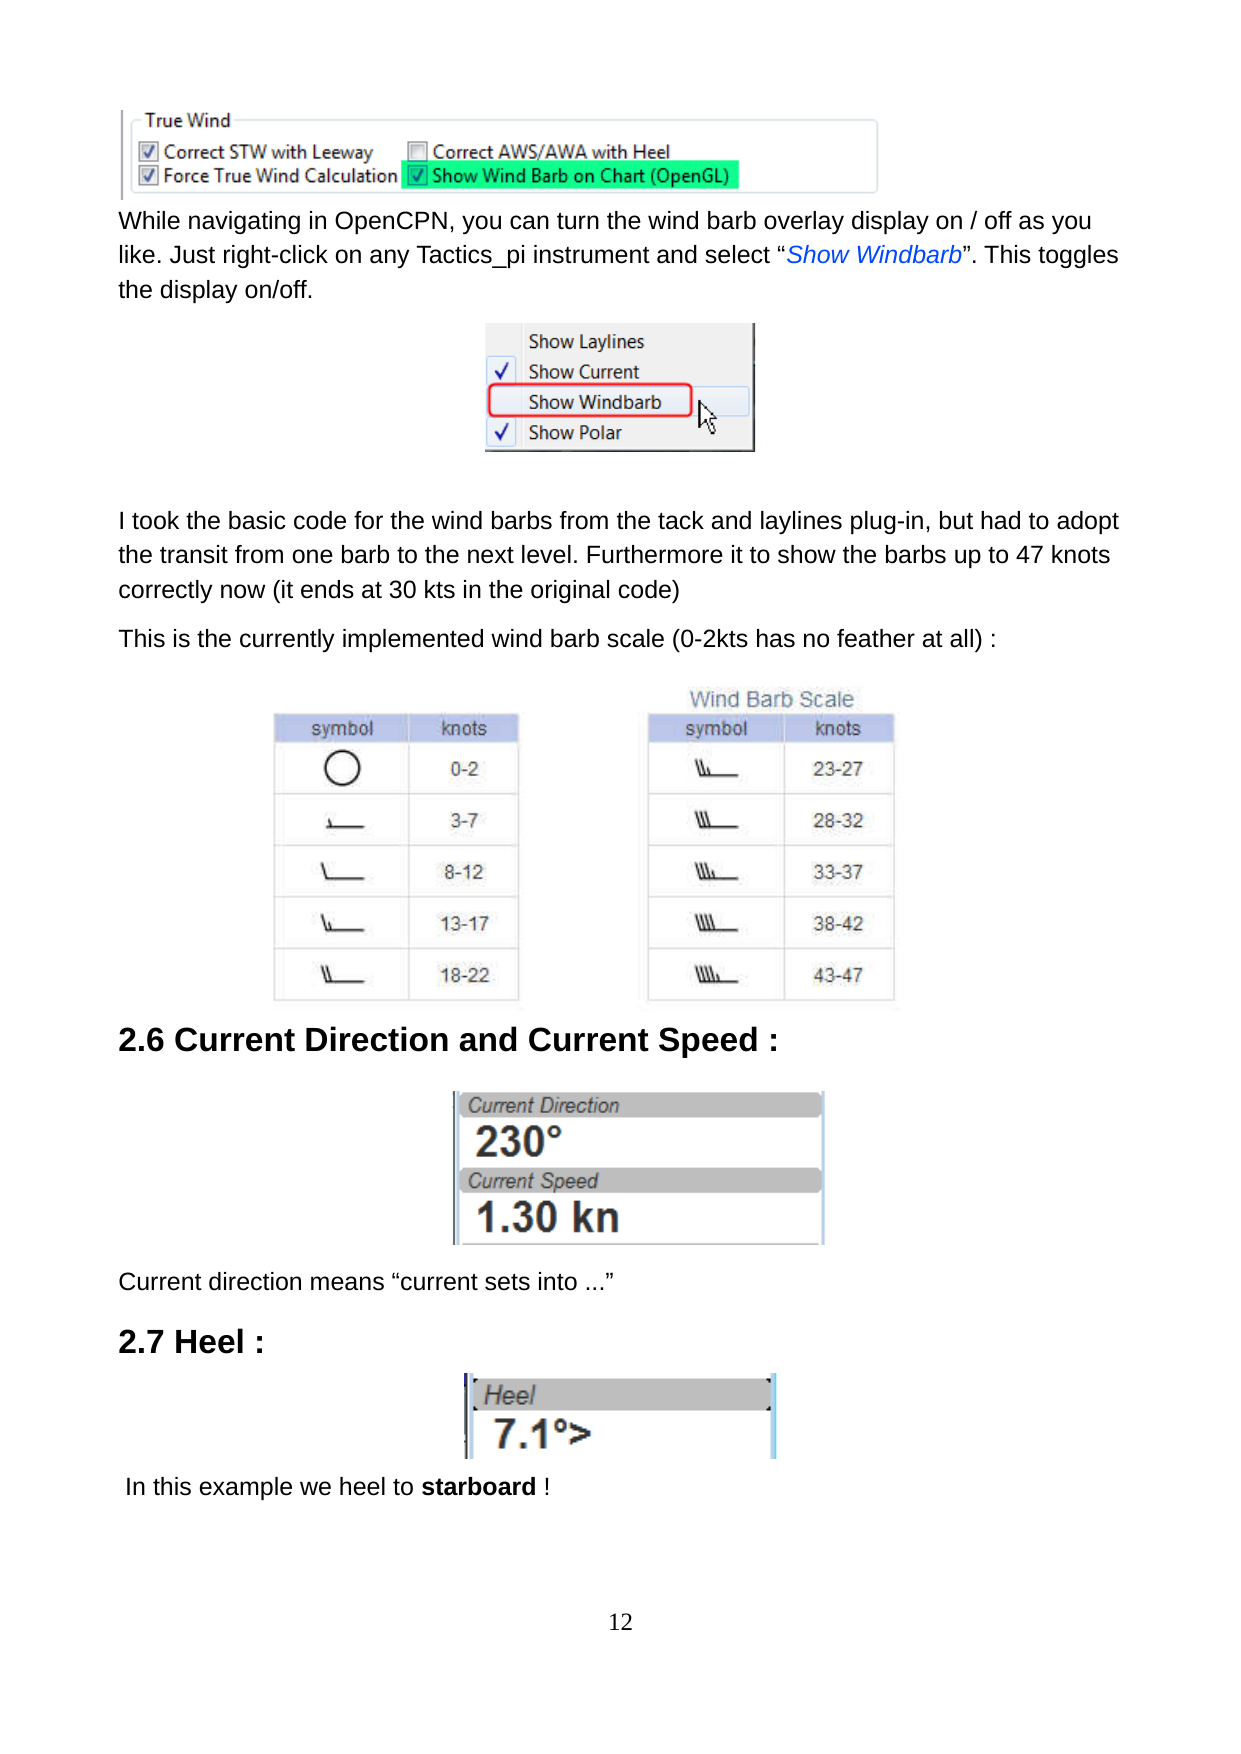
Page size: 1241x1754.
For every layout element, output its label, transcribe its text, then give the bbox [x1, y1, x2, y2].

subtitle 2.7 Heel : [118, 1322, 1122, 1361]
picture [464, 1373, 777, 1459]
text While navigating in OpenCPN, you can turn the wind barb overlay display on / off as you like. Just right-click on any Tactics_pi instrument and select “Show Windbarb”. This toggles the display on/off. [118, 118, 1122, 303]
picture [452, 1091, 825, 1245]
picture [266, 676, 906, 1012]
text In this example we heel to starboard ! [118, 1472, 1122, 1500]
picture [120, 110, 883, 200]
picture [485, 323, 756, 452]
text Current direction means “current sets into ...” [118, 1267, 1122, 1296]
text I took the basic code for the wind barbs from the tack and laylines plug-in, but had to adopt the transit from one barb to the next level. Furthermore it to show the barbs up to 47 knots correctly now (it ends at 30 kts in the original code) [118, 506, 1122, 604]
subtitle 2.6 Current Direction and Current Speed : [118, 1020, 1122, 1058]
text This is the currently implemented wind barb scale (0-2kts has no feather at all) : [118, 624, 1122, 653]
